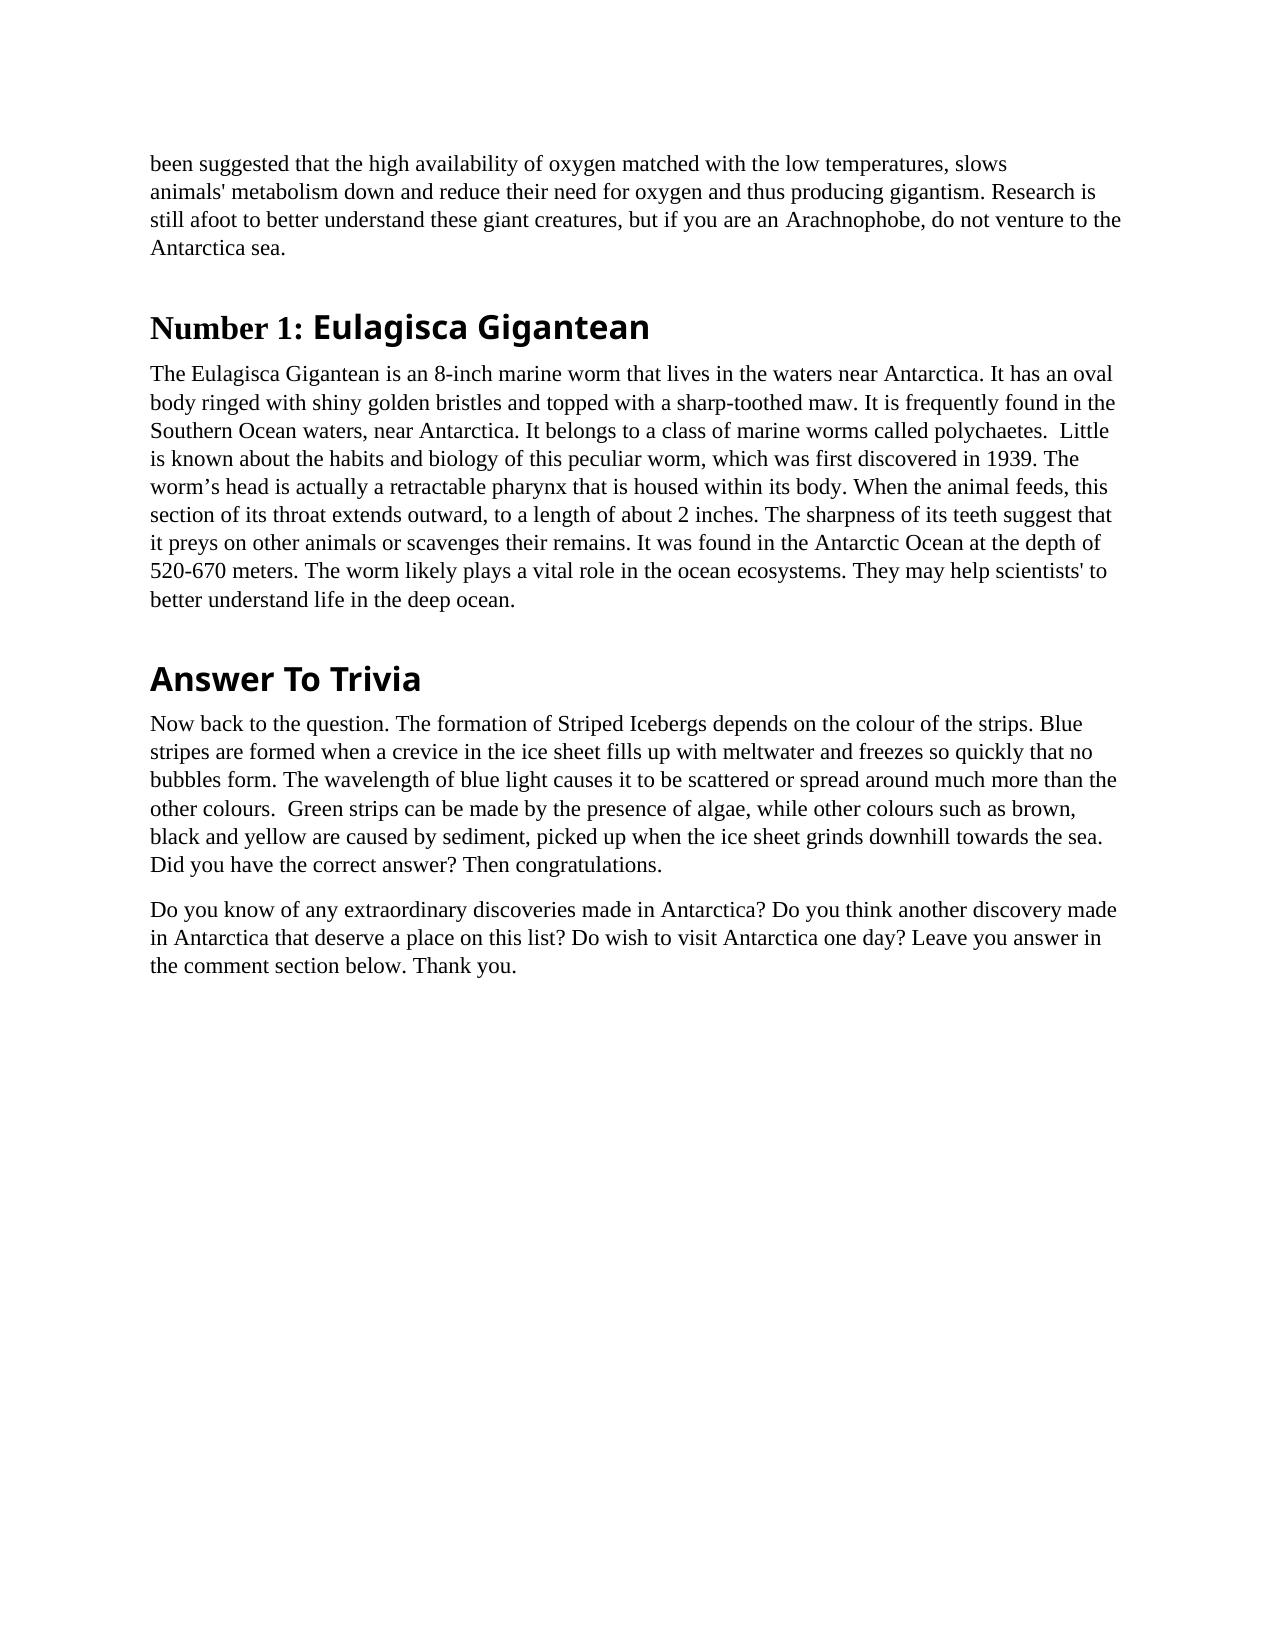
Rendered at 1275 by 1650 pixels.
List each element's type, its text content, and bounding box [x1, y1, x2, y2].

subtitle Number 1: Eulagisca Gigantean [150, 304, 1125, 349]
text been suggested that the high availability of oxygen matched with the low temperatures, slows animals' metabolism down and reduce their need for oxygen and thus producing gigantism. Research is still afoot to better understand these giant creatures, but if you are an Arachnophobe, do not venture to the Antarctica sea. [150, 150, 1125, 261]
text The Eulagisca Gigantean is an 8-inch marine worm that lives in the waters near Antarctica. It has an oval body ringed with shiny golden bristles and topped with a sharp-toothed maw. It is frequently found in the Southern Ocean waters, near Antarctica. It belongs to a class of marine worms called polychaetes. Little is known about the habits and biology of this peculiar worm, which was first discovered in 1939. The worm’s head is actually a retractable pharynx that is housed within its body. When the animal feeds, this section of its throat extends outward, to a length of about 2 inches. The sharpness of its teeth suggest that it preys on other animals or scavenges their remains. It was found in the Antarctic Ocean at the depth of 520-670 meters. The worm likely plays a vital role in the ocean ecosystems. They may help scientists' to better understand life in the deep ocean. [150, 359, 1125, 612]
subtitle Answer To Trivia [150, 655, 1125, 701]
text Do you know of any extraordinary discoveries made in Antarctica? Do you think another discovery made in Antarctica that deserve a place on this list? Do wish to visit Antarctica one day? Leave you answer in the comment section below. Thank you. [150, 896, 1125, 978]
text Now back to the question. The formation of Striped Icebergs depends on the colour of the strips. Blue stripes are formed when a crevice in the ice sheet fills up with meltwater and freezes so quickly that no bubbles form. The wavelength of blue light causes it to be scattered or spread around much more than the other colours. Green strips can be made by the presence of algae, while other colours such as brown, black and yellow are caused by sediment, picked up when the ice sheet grinds downhill towards the sea. Did you have the correct answer? Then congratulations. [150, 710, 1125, 877]
